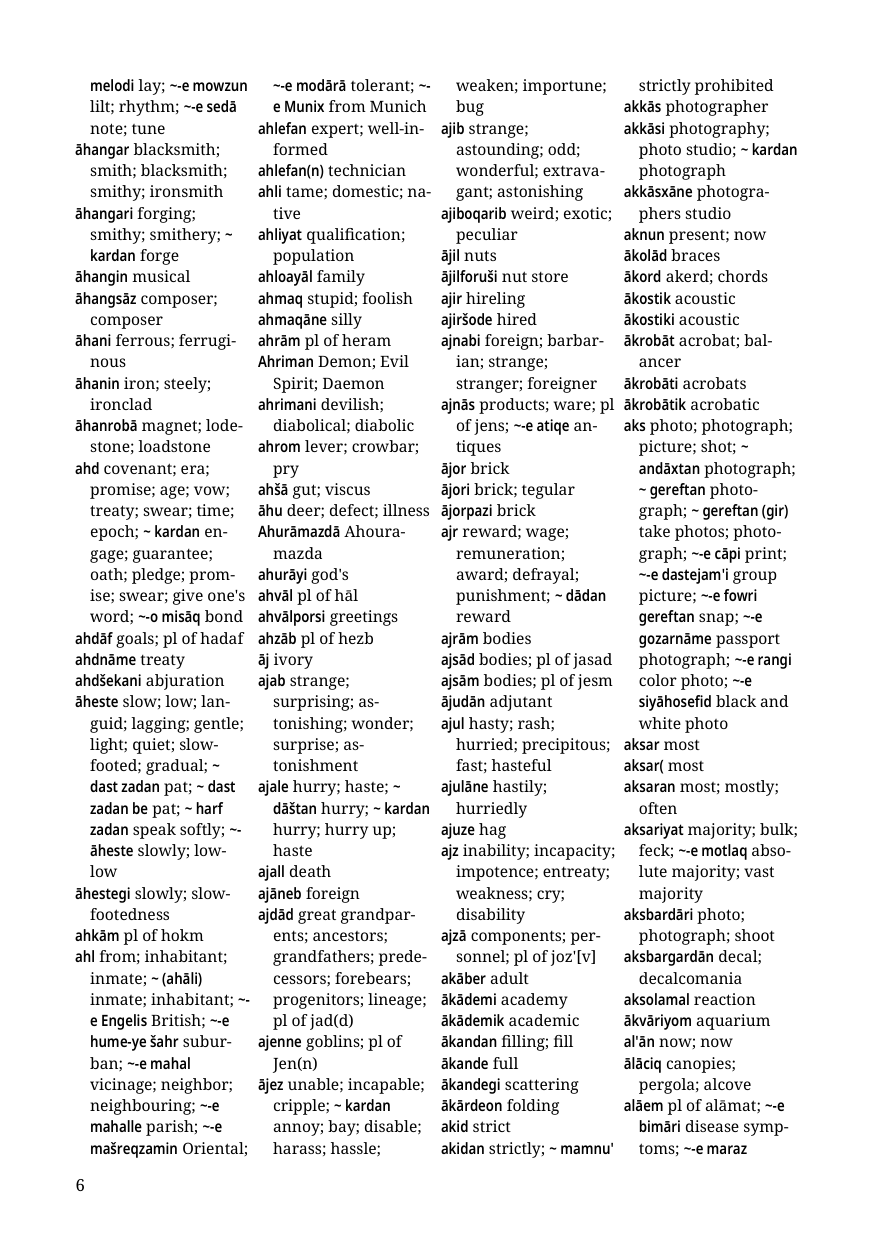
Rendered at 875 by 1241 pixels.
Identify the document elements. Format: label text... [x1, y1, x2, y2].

text ~-e modārā tolerant; ~-e Munix from Munich [258, 75, 433, 117]
text ahšā gut; viscus [258, 479, 433, 500]
text ājil nuts [441, 245, 616, 266]
text ahmaqāne silly [258, 309, 433, 330]
text ahlefan expert; well-in­formed [258, 117, 433, 160]
text āhangar blacksmith; smith; blacksmith; smithy; iron­smith [75, 139, 250, 202]
text ahloayāl family [258, 266, 433, 287]
text aksolamal reaction [624, 989, 799, 1010]
text akkās photographer [624, 96, 799, 117]
text ākādemi academy [441, 989, 616, 1010]
text ajenne goblins; pl of Jen(n) [258, 1031, 433, 1074]
text ajiršode hired [441, 309, 616, 330]
text ajall death [258, 861, 433, 882]
text āheste slow; low; lan­guid; lag­ging; gentle; light; quiet; slow-footed; grad­ual; ~ dast zadan pat; ~ dast zadan be pat; ~ harf zadan speak softly; ~-āheste slowly; low-low [75, 691, 250, 882]
text ākandegi scattering [441, 1074, 616, 1095]
text akidan strictly; ~ mamnu' [441, 1137, 616, 1159]
text ālāciq canopies; pergola; al­cove [624, 1052, 799, 1095]
text ahmaq stupid; foolish [258, 287, 433, 309]
text ākande full [441, 1052, 616, 1074]
text aks photo; photograph; pic­ture; shot; ~ andāxtan photo­graph; ~ gereftan photo­graph; ~ gereftan (gir) take photos; photo­graph; ~-e cāpi print; ~-e dastejam'i group picture; ~-e fowri gereftan snap; ~-e gozarnāme pass­port photograph; ~-e rangi color photo; ~-e siyāhosefid black and white photo [624, 415, 799, 734]
text melodi lay; ~-e mowzun lilt; rhythm; ~-e sedā note; tune [75, 75, 250, 139]
text ahd covenant; era; prom­ise; age; vow; treaty; swear; time; epoch; ~ kardan en­gage; guaran­tee; oath; pledge; prom­ise; swear; give one's word; ~-o misāq bond [75, 457, 250, 627]
text akkāsi photography; photo stu­dio; ~ kardan photo­graph [624, 117, 799, 181]
text ahzāb pl of hezb [258, 627, 433, 649]
text ajib strange; astounding; odd; wonderful; extrava­gant; as­tonishing [441, 117, 616, 202]
text ājilforuši nut store [441, 266, 616, 287]
text ākrobāti acrobats [624, 372, 799, 394]
text aksar( most [624, 755, 799, 776]
text āhangin musical [75, 266, 250, 287]
text akkāsxāne photogra­phers stu­dio [624, 181, 799, 224]
text ajsām bodies; pl of jesm [441, 670, 616, 691]
text ajnabi foreign; barbar­ian; strange; stranger; for­eigner [441, 330, 616, 394]
text ahdnāme treaty [75, 649, 250, 670]
text ajuze hag [441, 819, 616, 840]
text ajiboqarib weird; exotic; pe­culiar [441, 202, 616, 245]
text ahliyat qualification; popula­tion [258, 224, 433, 266]
text aknun present; now [624, 224, 799, 245]
text akid strict [441, 1116, 616, 1137]
text āhangari forging; smithy; smithery; ~ kardan forge [75, 202, 250, 266]
text ajab strange; surprising; as­tonishing; wonder; sur­prise; as­tonishment [258, 670, 433, 776]
text ākandan filling; fill [441, 1031, 616, 1052]
text āhanin iron; steely; iron­clad [75, 372, 250, 415]
text āhanrobā magnet; lode­stone; loadstone [75, 415, 250, 457]
text ajzā components; per­sonnel; pl of joz'[v] [441, 925, 616, 967]
text ahvālporsi greetings [258, 606, 433, 627]
text ākārdeon folding [441, 1095, 616, 1116]
text ahlefan(n) technician [258, 160, 433, 181]
text ajdād great grandpar­ents; an­cestors; grandfa­thers; prede­cessors; fore­bears; progeni­tors; lin­eage; pl of jad(d) [258, 904, 433, 1031]
text ākvāriyom aquarium [624, 1010, 799, 1031]
text weaken; im­portune; bug [441, 75, 616, 117]
text alāem pl of alāmat; ~-e bimāri disease symp­toms; ~-e maraz [624, 1095, 799, 1159]
text ājorpazi brick [441, 500, 616, 521]
text āj ivory [258, 649, 433, 670]
text ajnās products; ware; pl of jens; ~-e atiqe an­tiques [441, 394, 616, 457]
text ajsād bodies; pl of jasad [441, 649, 616, 670]
text āhani ferrous; ferrugi­nous [75, 330, 250, 372]
text aksbardāri photo; photog­raph; shoot [624, 904, 799, 946]
text ākrobāt acrobat; bal­ancer [624, 330, 799, 372]
text akāber adult [441, 967, 616, 989]
text ajrām bodies [441, 627, 616, 649]
text ahurāyi god's [258, 564, 433, 585]
text aksariyat majority; bulk; feck; ~-e motlaq abso­lute major­ity; vast major­ity [624, 819, 799, 904]
text ājor brick [441, 457, 616, 479]
text ākolād braces [624, 245, 799, 266]
text ākādemik academic [441, 1010, 616, 1031]
text ajir hireling [441, 287, 616, 309]
text ajz inability; incapacity; im­potence; entreaty; weak­ness; cry; disability [441, 840, 616, 925]
text ahl from; inhabitant; in­mate; ~ (ahāli) inmate; inhabi­tant; ~-e Engelis British; ~-e hume-ye šahr subur­ban; ~-e mahal vicinage; neigh­bor; neigh­bouring; ~-e mahalle parish; ~-e mašreqzamin Oriental; [75, 946, 250, 1159]
text aksaran most; mostly; often [624, 776, 799, 819]
text ahrimani devilish; diabolic­al; diabolic [258, 394, 433, 436]
text ajr reward; wage; remunera­tion; award; defrayal; pun­ishment; ~ dādan re­ward [441, 521, 616, 627]
text ahdšekani abjuration [75, 670, 250, 691]
text strictly prohib­ited [624, 75, 799, 96]
text ājudān adjutant [441, 691, 616, 712]
text aksar most [624, 734, 799, 755]
text āhu deer; defect; illness [258, 500, 433, 521]
text al'ān now; now [624, 1031, 799, 1052]
text ahdāf goals; pl of hadaf [75, 627, 250, 649]
text ākostik acoustic [624, 287, 799, 309]
text ājez unable; incapable; crip­ple; ~ kardan annoy; bay; disable; harass; has­sle; [258, 1074, 433, 1159]
text ākord akerd; chords [624, 266, 799, 287]
text ahkām pl of hokm [75, 925, 250, 946]
text ajale hurry; haste; ~ dāštan hurry; ~ kardan hurry; hurry up; haste [258, 776, 433, 861]
text ākrobātik acrobatic [624, 394, 799, 415]
text ajul hasty; rash; hurried; pre­cipitous; fast; hasteful [441, 712, 616, 776]
text aksbargardān decal; decal­comania [624, 946, 799, 989]
text Ahurāmazdā Ahoura­mazda [258, 521, 433, 564]
text Ahriman Demon; Evil Spirit; Daemon [258, 351, 433, 394]
text āhangsāz composer; com­poser [75, 287, 250, 330]
text ajulāne hastily; hurriedly [441, 776, 616, 819]
text ākostiki acoustic [624, 309, 799, 330]
text ājori brick; tegular [441, 479, 616, 500]
text ahrām pl of heram [258, 330, 433, 351]
text ahrom lever; crowbar; pry [258, 436, 433, 479]
text ahli tame; domestic; na­tive [258, 181, 433, 224]
text ajāneb foreign [258, 882, 433, 904]
text ahvāl pl of hāl [258, 585, 433, 606]
text āhestegi slowly; slow-foot­edness [75, 882, 250, 925]
